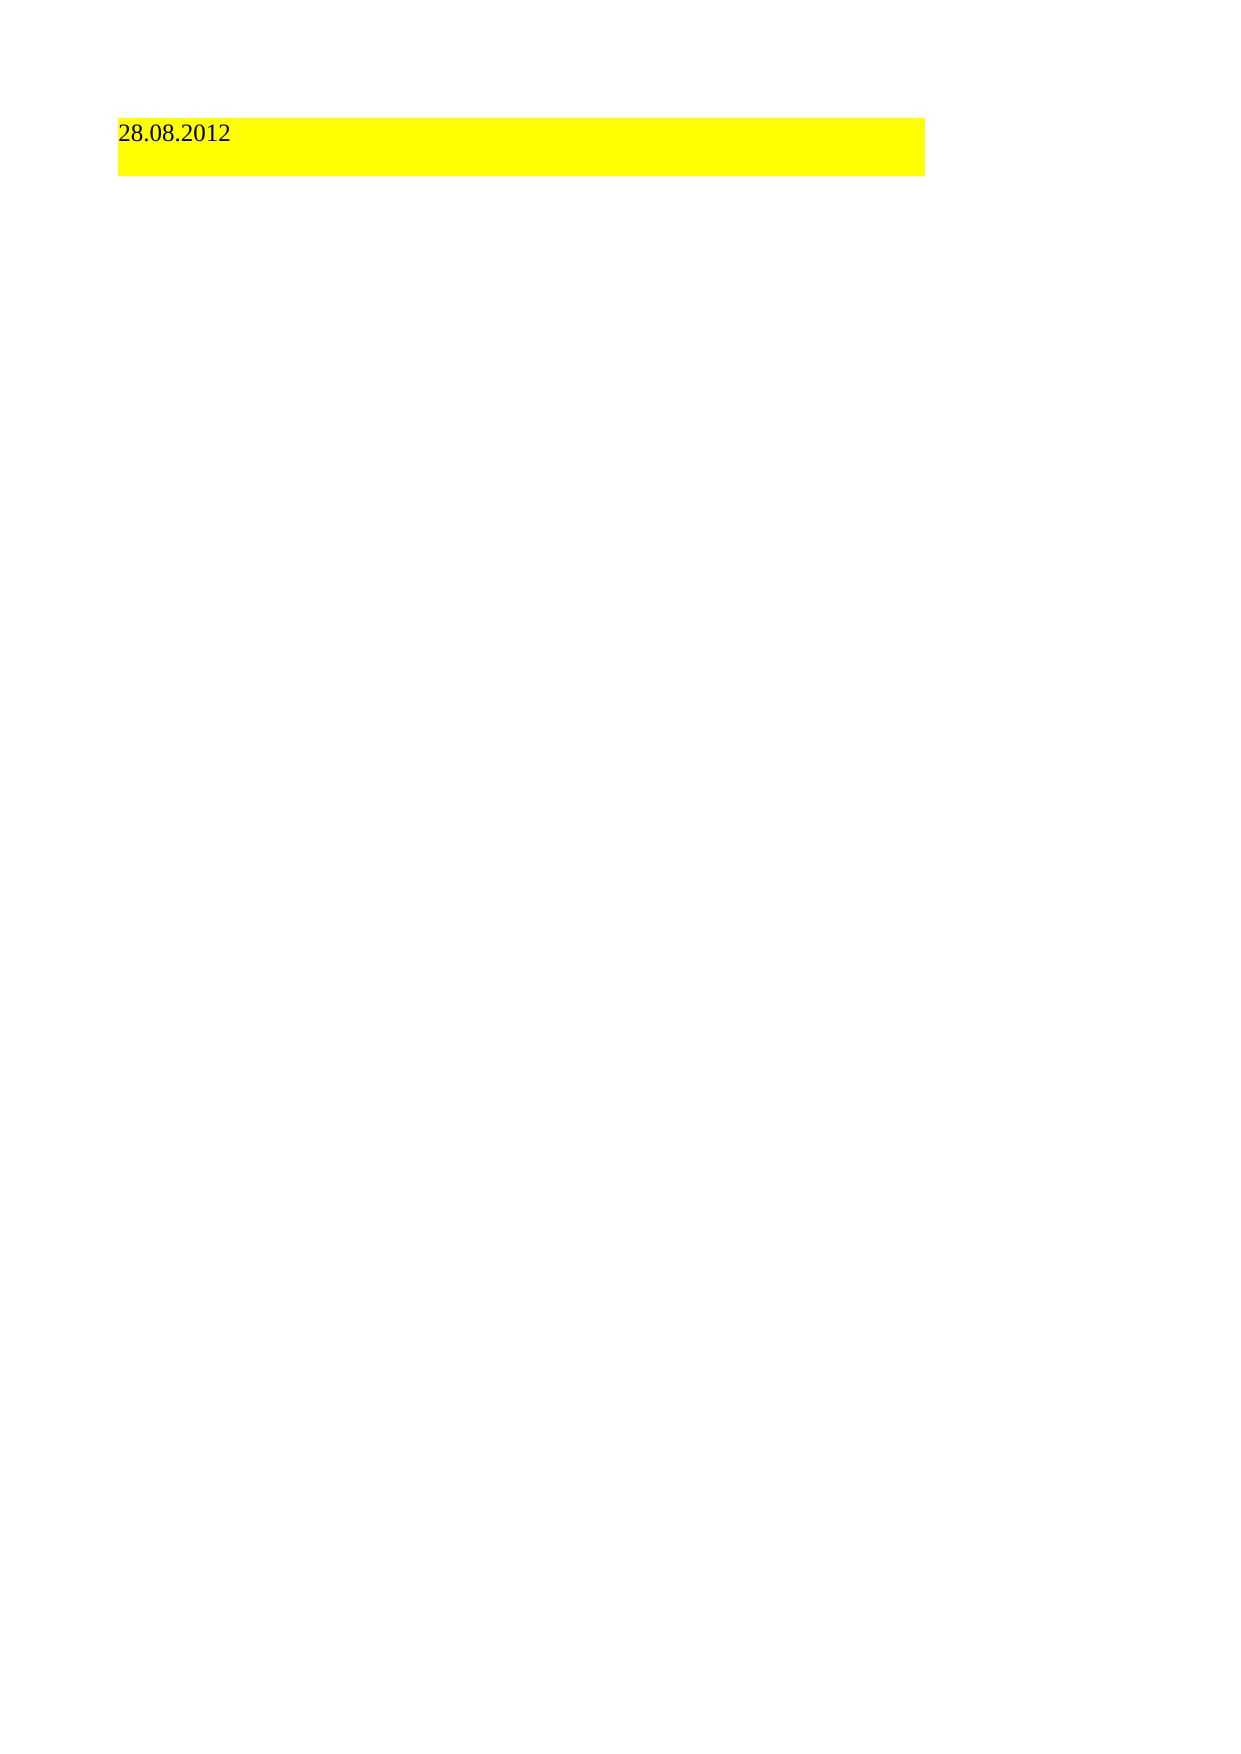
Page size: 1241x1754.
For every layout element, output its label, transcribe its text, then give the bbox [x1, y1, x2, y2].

text 28.08.2012 [118, 118, 925, 147]
